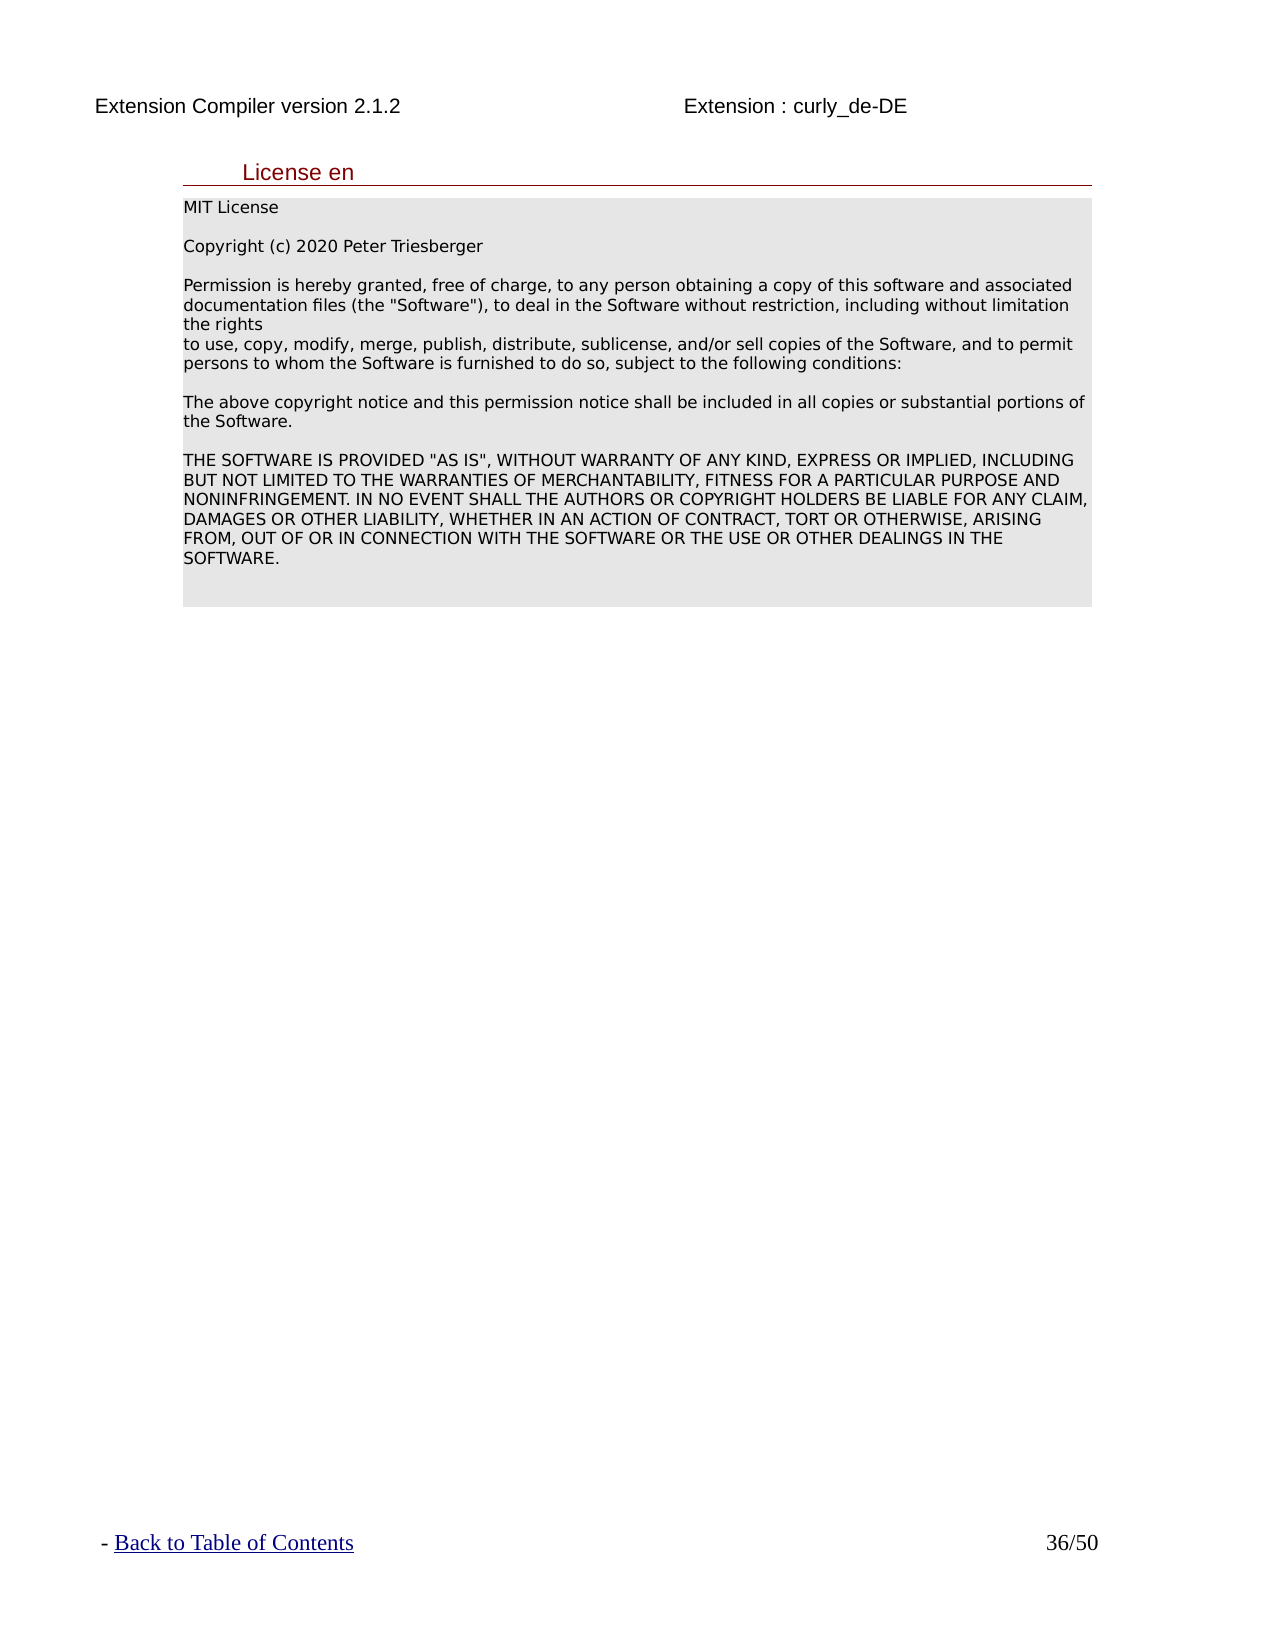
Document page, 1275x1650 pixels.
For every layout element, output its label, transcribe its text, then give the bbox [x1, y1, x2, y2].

text Copyright (c) 2020 Peter Triesberger [183, 237, 1092, 257]
text SOFTWARE. [183, 549, 1092, 568]
text License en [183, 159, 1092, 185]
text The above copyright notice and this permission notice shall be included in all copies or substantial portions of the Software. [183, 393, 1092, 432]
text MIT License [183, 198, 1092, 218]
text to use, copy, modify, merge, publish, distribute, sublicense, and/or sell copies of the Software, and to permit persons to whom the Software is furnished to do so, subject to the following conditions: [183, 334, 1092, 373]
text THE SOFTWARE IS PROVIDED "AS IS", WITHOUT WARRANTY OF ANY KIND, EXPRESS OR IMPLIED, INCLUDING BUT NOT LIMITED TO THE WARRANTIES OF MERCHANTABILITY, FITNESS FOR A PARTICULAR PURPOSE AND NONINFRINGEMENT. IN NO EVENT SHALL THE AUTHORS OR COPYRIGHT HOLDERS BE LIABLE FOR ANY CLAIM, DAMAGES OR OTHER LIABILITY, WHETHER IN AN ACTION OF CONTRACT, TORT OR OTHERWISE, ARISING FROM, OUT OF OR IN CONNECTION WITH THE SOFTWARE OR THE USE OR OTHER DEALINGS IN THE [183, 451, 1092, 549]
text Permission is hereby granted, free of charge, to any person obtaining a copy of this software and associated documentation files (the "Software"), to deal in the Software without restriction, including without limitation the rights [183, 276, 1092, 334]
